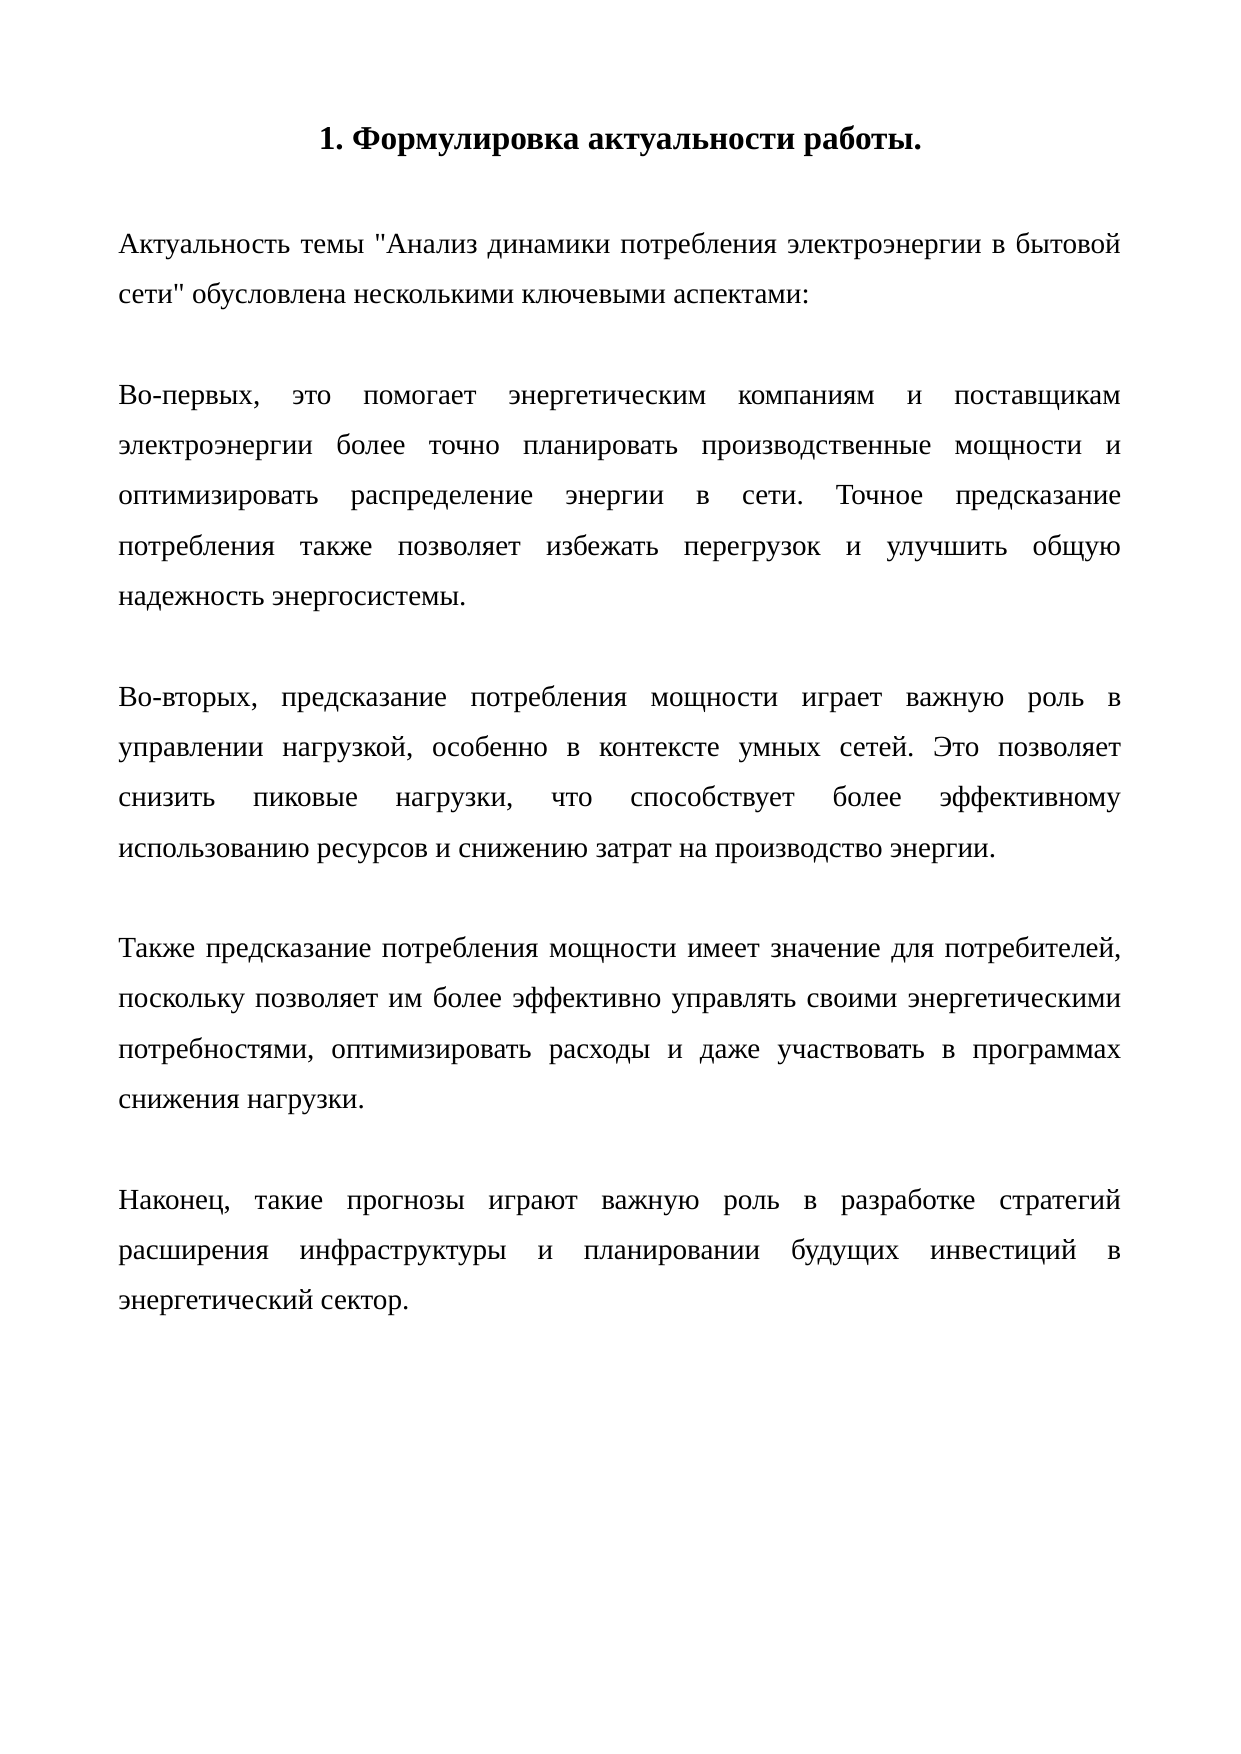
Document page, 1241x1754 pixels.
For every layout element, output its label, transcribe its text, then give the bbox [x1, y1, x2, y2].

text Наконец, такие прогнозы играют важную роль в разработке стратегий расширения инфраструктуры и планировании будущих инвестиций в энергетический сектор. [118, 1182, 1122, 1316]
text Во-вторых, предсказание потребления мощности играет важную роль в управлении нагрузкой, особенно в контексте умных сетей. Это позволяет снизить пиковые нагрузки, что способствует более эффективному использованию ресурсов и снижению затрат на производство энергии. [118, 679, 1122, 863]
text 1. Формулировка актуальности работы. [118, 118, 1122, 156]
text Актуальность темы "Анализ динамики потребления электроэнергии в бытовой сети" обусловлена несколькими ключевыми аспектами: [118, 176, 1122, 310]
text Во-первых, это помогает энергетическим компаниям и поставщикам электроэнергии более точно планировать производственные мощности и оптимизировать распределение энергии в сети. Точное предсказание потребления также позволяет избежать перегрузок и улучшить общую надежность энергосистемы. [118, 377, 1122, 612]
text Также предсказание потребления мощности имеет значение для потребителей, поскольку позволяет им более эффективно управлять своими энергетическими потребностями, оптимизировать расходы и даже участвовать в программах снижения нагрузки. [118, 930, 1122, 1115]
